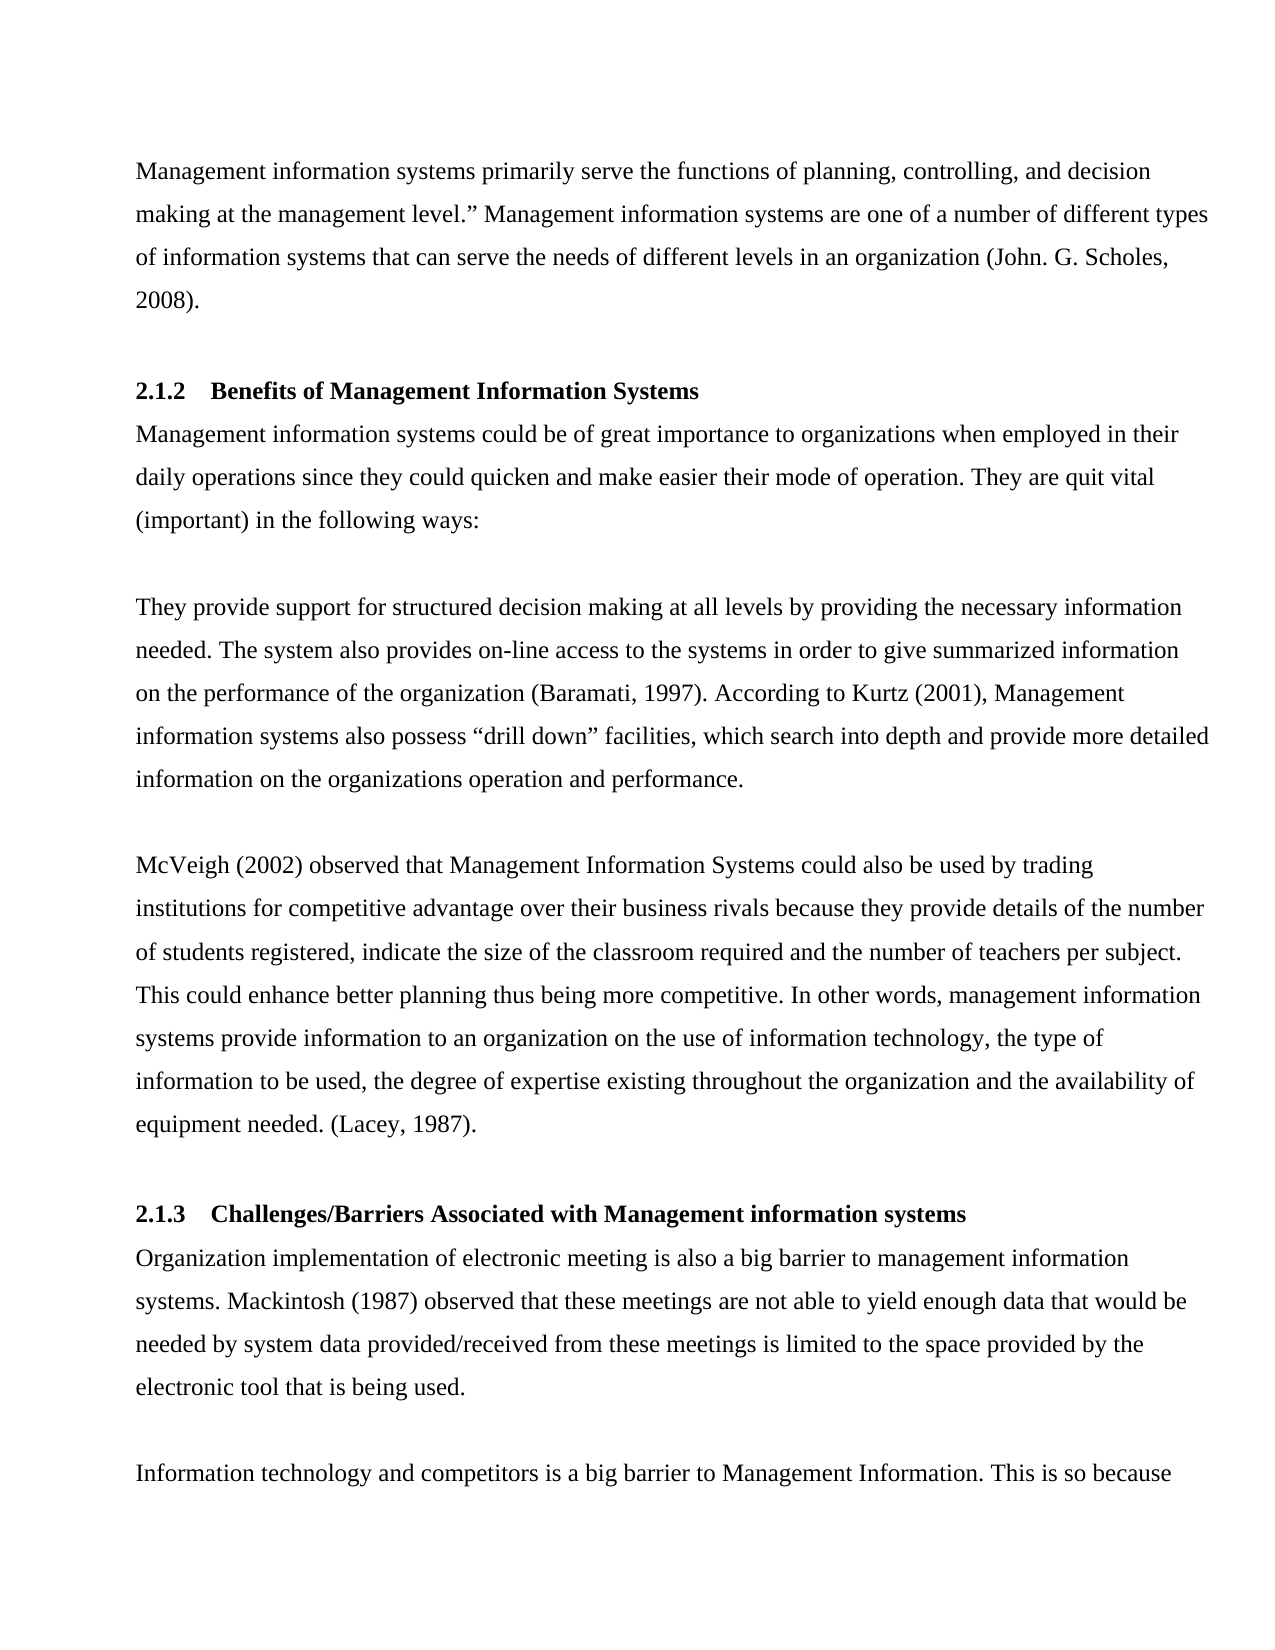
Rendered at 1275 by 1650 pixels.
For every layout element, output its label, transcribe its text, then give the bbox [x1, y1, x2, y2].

subtitle Benefits of Management Information Systems [135, 376, 1210, 405]
text Organization implementation of electronic meeting is also a big barrier to management information systems. Mackintosh (1987) observed that these meetings are not able to yield enough data that would be needed by system data provided/received from these meetings is limited to the space provided by the electronic tool that is being used. [135, 1243, 1210, 1401]
text McVeigh (2002) observed that Management Information Systems could also be used by trading institutions for competitive advantage over their business rivals because they provide details of the number of students registered, indicate the size of the classroom required and the number of teachers per subject. This could enhance better planning thus being more competitive. In other words, management information systems provide information to an organization on the use of information technology, the type of information to be used, the degree of expertise existing throughout the organization and the availability of equipment needed. (Lacey, 1987). [135, 850, 1210, 1138]
text Management information systems primarily serve the functions of planning, controlling, and decision making at the management level.” Management information systems are one of a number of different types of information systems that can serve the needs of different levels in an organization (John. G. Scholes, 2008). [135, 156, 1210, 314]
text Management information systems could be of great importance to organizations when employed in their daily operations since they could quicken and make easier their mode of operation. They are quit vital (important) in the following ways: [135, 419, 1210, 534]
text Information technology and competitors is a big barrier to Management Information. This is so because [135, 1458, 1210, 1487]
subtitle Challenges/Barriers Associated with Management information systems [135, 1199, 1210, 1228]
text They provide support for structured decision making at all levels by providing the necessary information needed. The system also provides on-line access to the systems in order to give summarized information on the performance of the organization (Baramati, 1997). According to Kurtz (2001), Management information systems also possess “drill down” facilities, which search into depth and provide more detailed information on the organizations operation and performance. [135, 592, 1210, 793]
